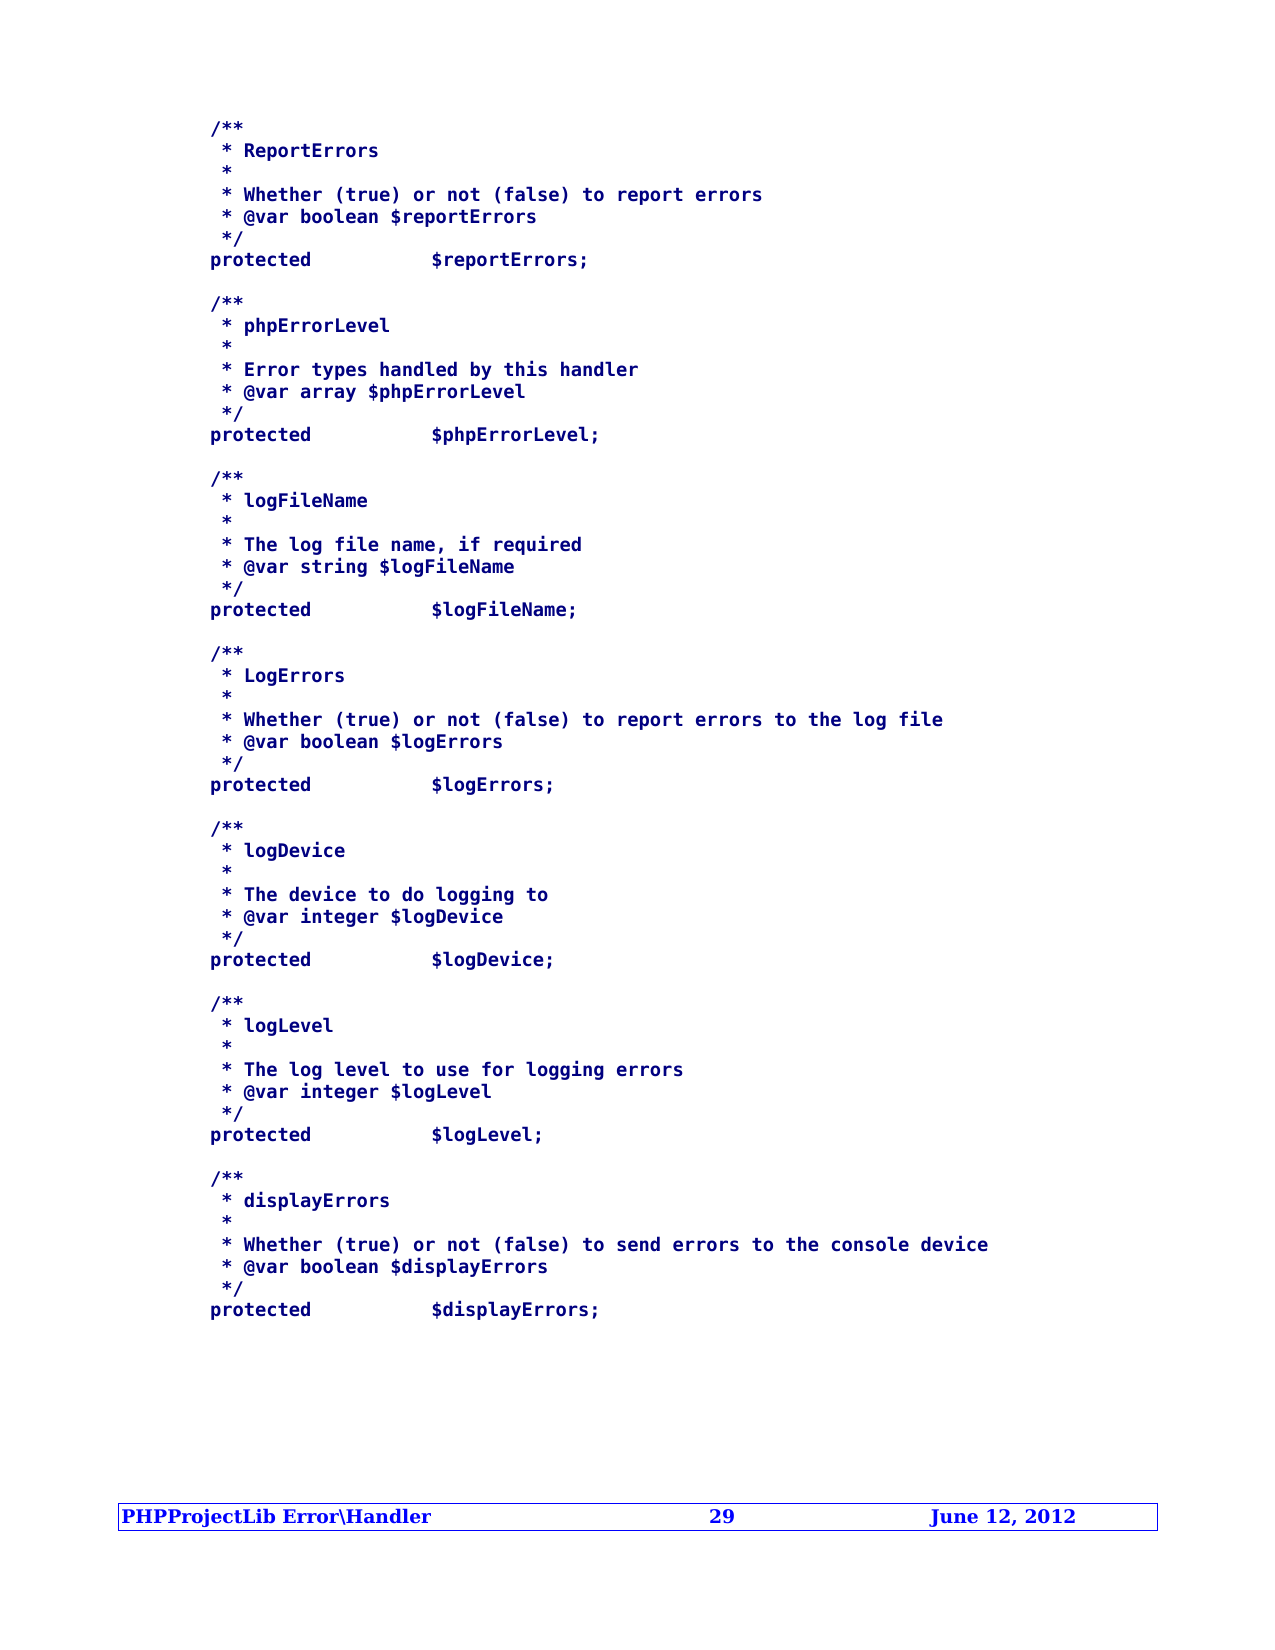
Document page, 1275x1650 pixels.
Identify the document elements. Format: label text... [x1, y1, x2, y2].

list * [136, 1212, 1157, 1234]
list /** [136, 118, 1157, 140]
list * phpErrorLevel [136, 315, 1157, 337]
list protected $logLevel; [136, 1124, 1157, 1146]
list /** [136, 818, 1157, 840]
list protected $logErrors; [136, 774, 1157, 796]
list */ [136, 752, 1157, 774]
list * [136, 337, 1157, 359]
list * ReportErrors [136, 140, 1157, 162]
list * @var boolean $displayErrors [136, 1256, 1157, 1277]
list * logFileName [136, 490, 1157, 512]
list * [136, 862, 1157, 884]
list * logDevice [136, 840, 1157, 862]
list * [136, 162, 1157, 184]
list * @var integer $logLevel [136, 1081, 1157, 1102]
list * [136, 512, 1157, 534]
list * @var integer $logDevice [136, 906, 1157, 927]
list * [136, 687, 1157, 709]
list * [136, 1037, 1157, 1059]
list */ [136, 1102, 1157, 1124]
list protected $reportErrors; [136, 249, 1157, 271]
list */ [136, 227, 1157, 249]
list * LogErrors [136, 665, 1157, 687]
list protected $phpErrorLevel; [136, 424, 1157, 446]
list * displayErrors [136, 1190, 1157, 1212]
list */ [136, 402, 1157, 424]
list protected $displayErrors; [136, 1299, 1157, 1321]
list */ [136, 927, 1157, 949]
list * Whether (true) or not (false) to send errors to the console device [136, 1234, 1157, 1256]
list * Whether (true) or not (false) to report errors [136, 184, 1157, 206]
list * Whether (true) or not (false) to report errors to the log file [136, 709, 1157, 731]
list /** [136, 468, 1157, 490]
list protected $logDevice; [136, 949, 1157, 971]
list * The device to do logging to [136, 884, 1157, 906]
list /** [136, 293, 1157, 315]
list * Error types handled by this handler [136, 359, 1157, 381]
list /** [136, 993, 1157, 1015]
list * The log file name, if required [136, 534, 1157, 556]
list * @var boolean $logErrors [136, 731, 1157, 752]
list * logLevel [136, 1015, 1157, 1037]
list * @var boolean $reportErrors [136, 206, 1157, 227]
list * @var array $phpErrorLevel [136, 381, 1157, 402]
list * The log level to use for logging errors [136, 1059, 1157, 1081]
list /** [136, 1168, 1157, 1190]
list */ [136, 1277, 1157, 1299]
list */ [136, 577, 1157, 599]
list * @var string $logFileName [136, 556, 1157, 577]
list /** [136, 643, 1157, 665]
list protected $logFileName; [136, 599, 1157, 621]
